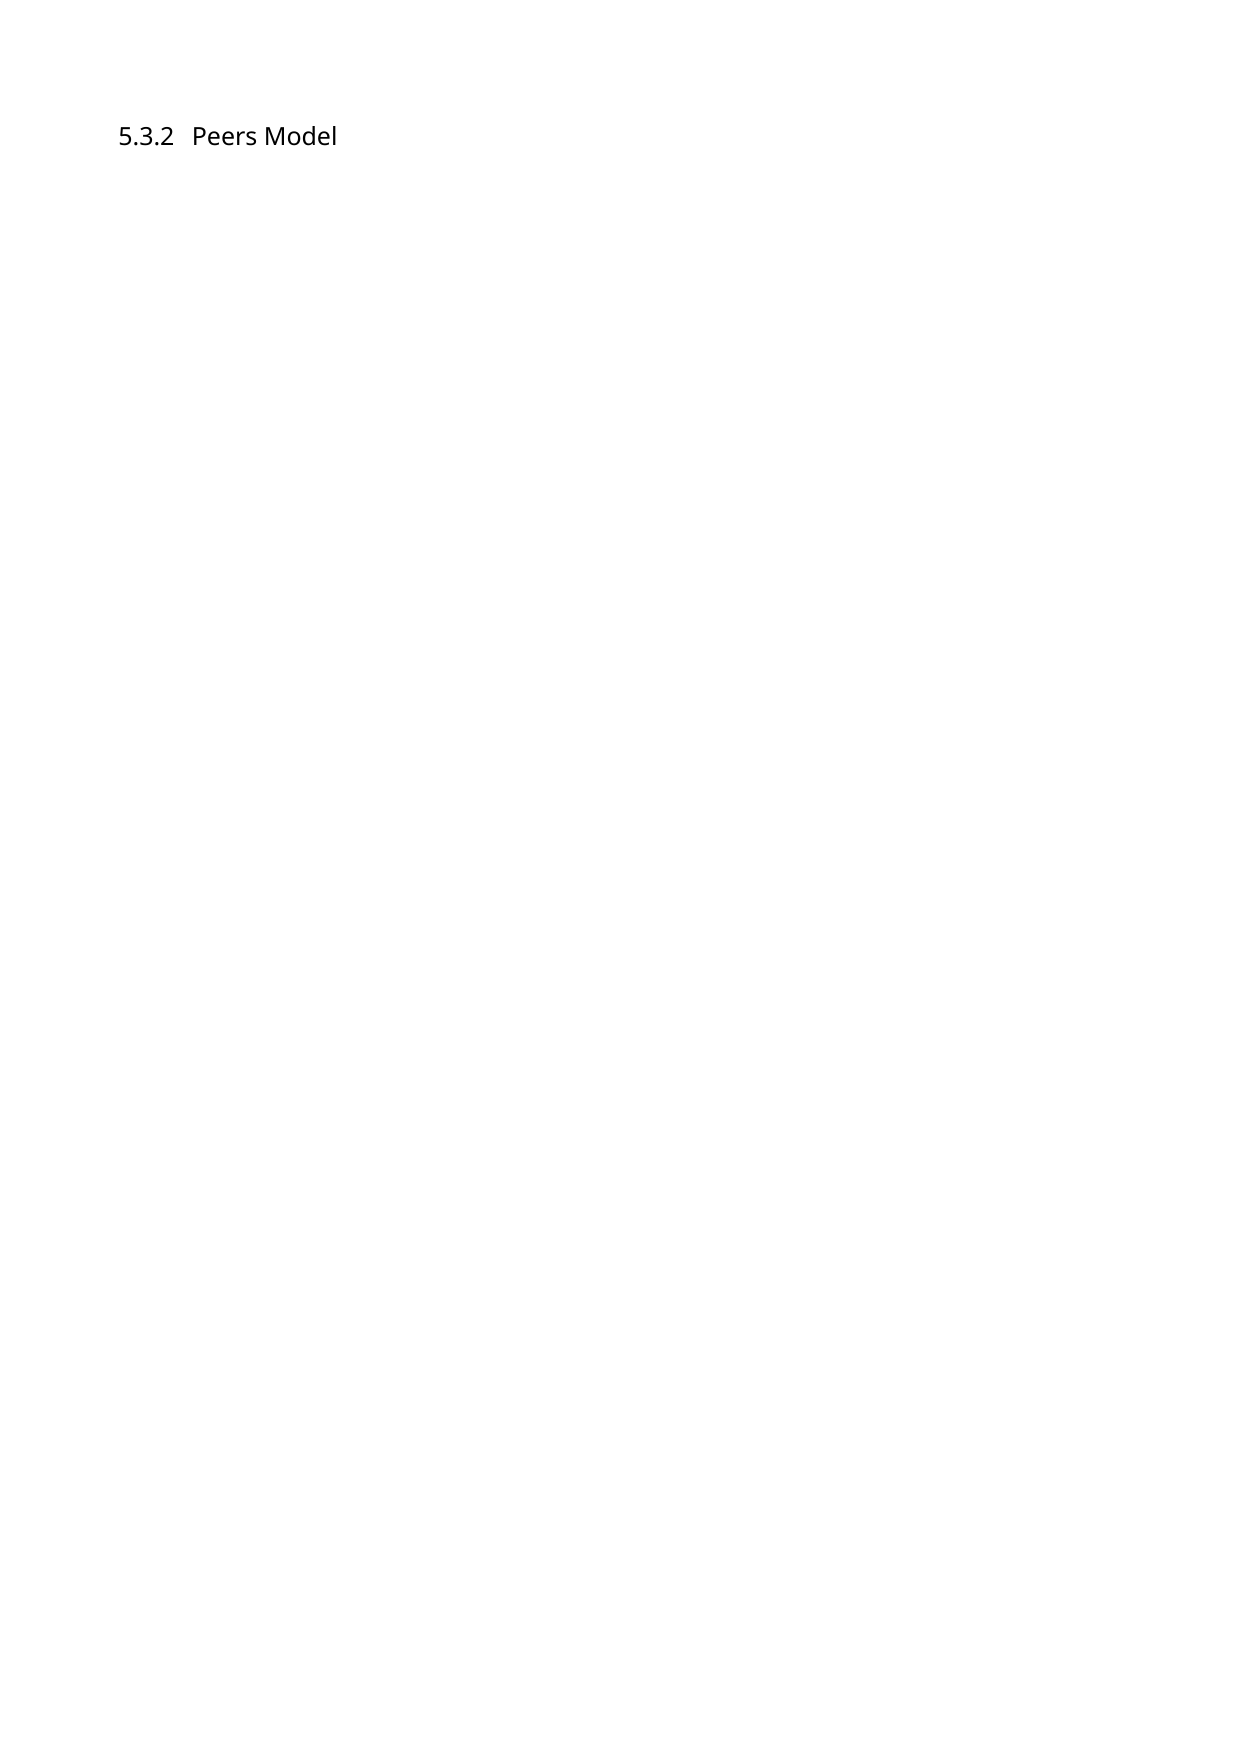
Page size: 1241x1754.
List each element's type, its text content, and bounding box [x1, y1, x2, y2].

text 5.3.2 Peers Model [118, 118, 1122, 152]
